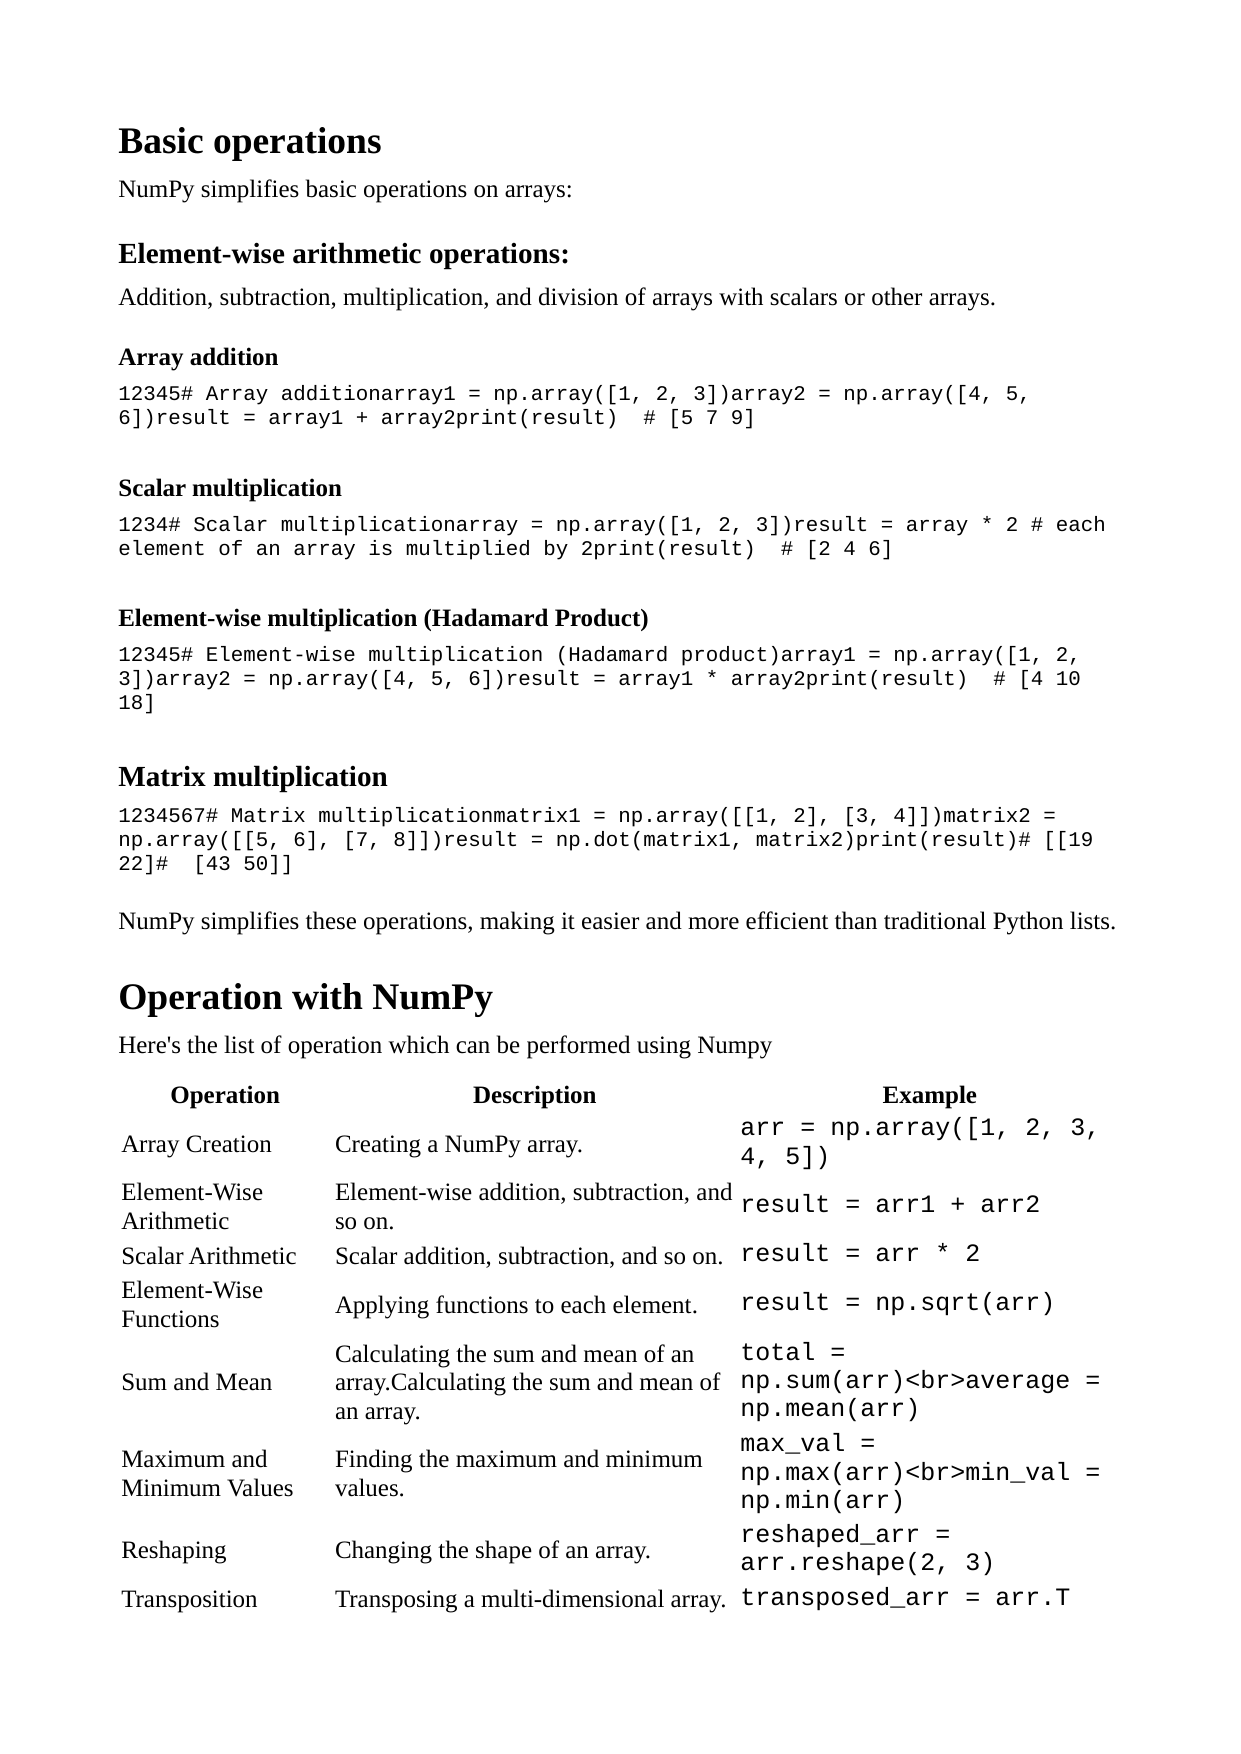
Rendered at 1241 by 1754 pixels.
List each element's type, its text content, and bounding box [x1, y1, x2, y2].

table_cell Maximum and Minimum Values [118, 1428, 332, 1519]
table_cell result = arr * 2 [737, 1238, 1122, 1272]
table_cell Changing the shape of an array. [332, 1519, 737, 1581]
subtitle Matrix multiplication [118, 759, 1122, 793]
table_header Operation [118, 1078, 332, 1112]
table_cell Sum and Mean [118, 1336, 332, 1428]
table_header Example [737, 1078, 1122, 1112]
text 12345# Array additionarray1 = np.array([1, 2, 3])array2 = np.array([4, 5, 6])result = array1 + array2print(result) # [5 7 9] [118, 383, 1122, 431]
table_cell Finding the maximum and minimum values. [332, 1428, 737, 1519]
text NumPy simplifies basic operations on arrays: [118, 174, 1122, 202]
text NumPy simplifies these operations, making it easier and more efficient than traditional Python lists. [118, 906, 1122, 934]
subtitle Basic operations [118, 118, 1122, 161]
table_cell Element-Wise Arithmetic [118, 1175, 332, 1238]
text 12345# Element-wise multiplication (Hadamard product)array1 = np.array([1, 2, 3])array2 = np.array([4, 5, 6])result = array1 * array2print(result) # [4 10 18] [118, 644, 1122, 715]
table_cell Transposing a multi-dimensional array. [332, 1581, 737, 1616]
table_cell Element-Wise Functions [118, 1273, 332, 1336]
table_cell Applying functions to each element. [332, 1273, 737, 1336]
text Addition, subtraction, multiplication, and division of arrays with scalars or other arrays. [118, 282, 1122, 311]
text 1234# Scalar multiplicationarray = np.array([1, 2, 3])result = array * 2 # each element of an array is multiplied by 2print(result) # [2 4 6] [118, 514, 1122, 561]
subtitle Array addition [118, 342, 1122, 371]
table_cell max_val = np.max(arr)<br>min_val = np.min(arr) [737, 1428, 1122, 1519]
subtitle Element-wise multiplication (Hadamard Product) [118, 603, 1122, 632]
table_cell Creating a NumPy array. [332, 1112, 737, 1174]
table_cell arr = np.array([1, 2, 3, 4, 5]) [737, 1112, 1122, 1174]
table_cell Element-wise addition, subtraction, and so on. [332, 1175, 737, 1238]
subtitle Scalar multiplication [118, 473, 1122, 501]
table_cell transposed_arr = arr.T [737, 1581, 1122, 1616]
table_cell result = np.sqrt(arr) [737, 1273, 1122, 1336]
table_cell total = np.sum(arr)<br>average = np.mean(arr) [737, 1336, 1122, 1428]
subtitle Element-wise arithmetic operations: [118, 236, 1122, 269]
table_cell Reshaping [118, 1519, 332, 1581]
table_cell Scalar Arithmetic [118, 1238, 332, 1272]
table_header Description [332, 1078, 737, 1112]
table_cell Calculating the sum and mean of an array.Calculating the sum and mean of an array. [332, 1336, 737, 1428]
table_cell Array Creation [118, 1112, 332, 1174]
table_cell Transposition [118, 1581, 332, 1616]
table_cell result = arr1 + arr2 [737, 1175, 1122, 1238]
text 1234567# Matrix multiplicationmatrix1 = np.array([[1, 2], [3, 4]])matrix2 = np.array([[5, 6], [7, 8]])result = np.dot(matrix1, matrix2)print(result)# [[19 22]# [43 50]] [118, 805, 1122, 876]
table_cell reshaped_arr = arr.reshape(2, 3) [737, 1519, 1122, 1581]
table_cell Scalar addition, subtraction, and so on. [332, 1238, 737, 1272]
subtitle Operation with NumPy [118, 974, 1122, 1017]
text Here's the list of operation which can be performed using Numpy [118, 1030, 1122, 1059]
